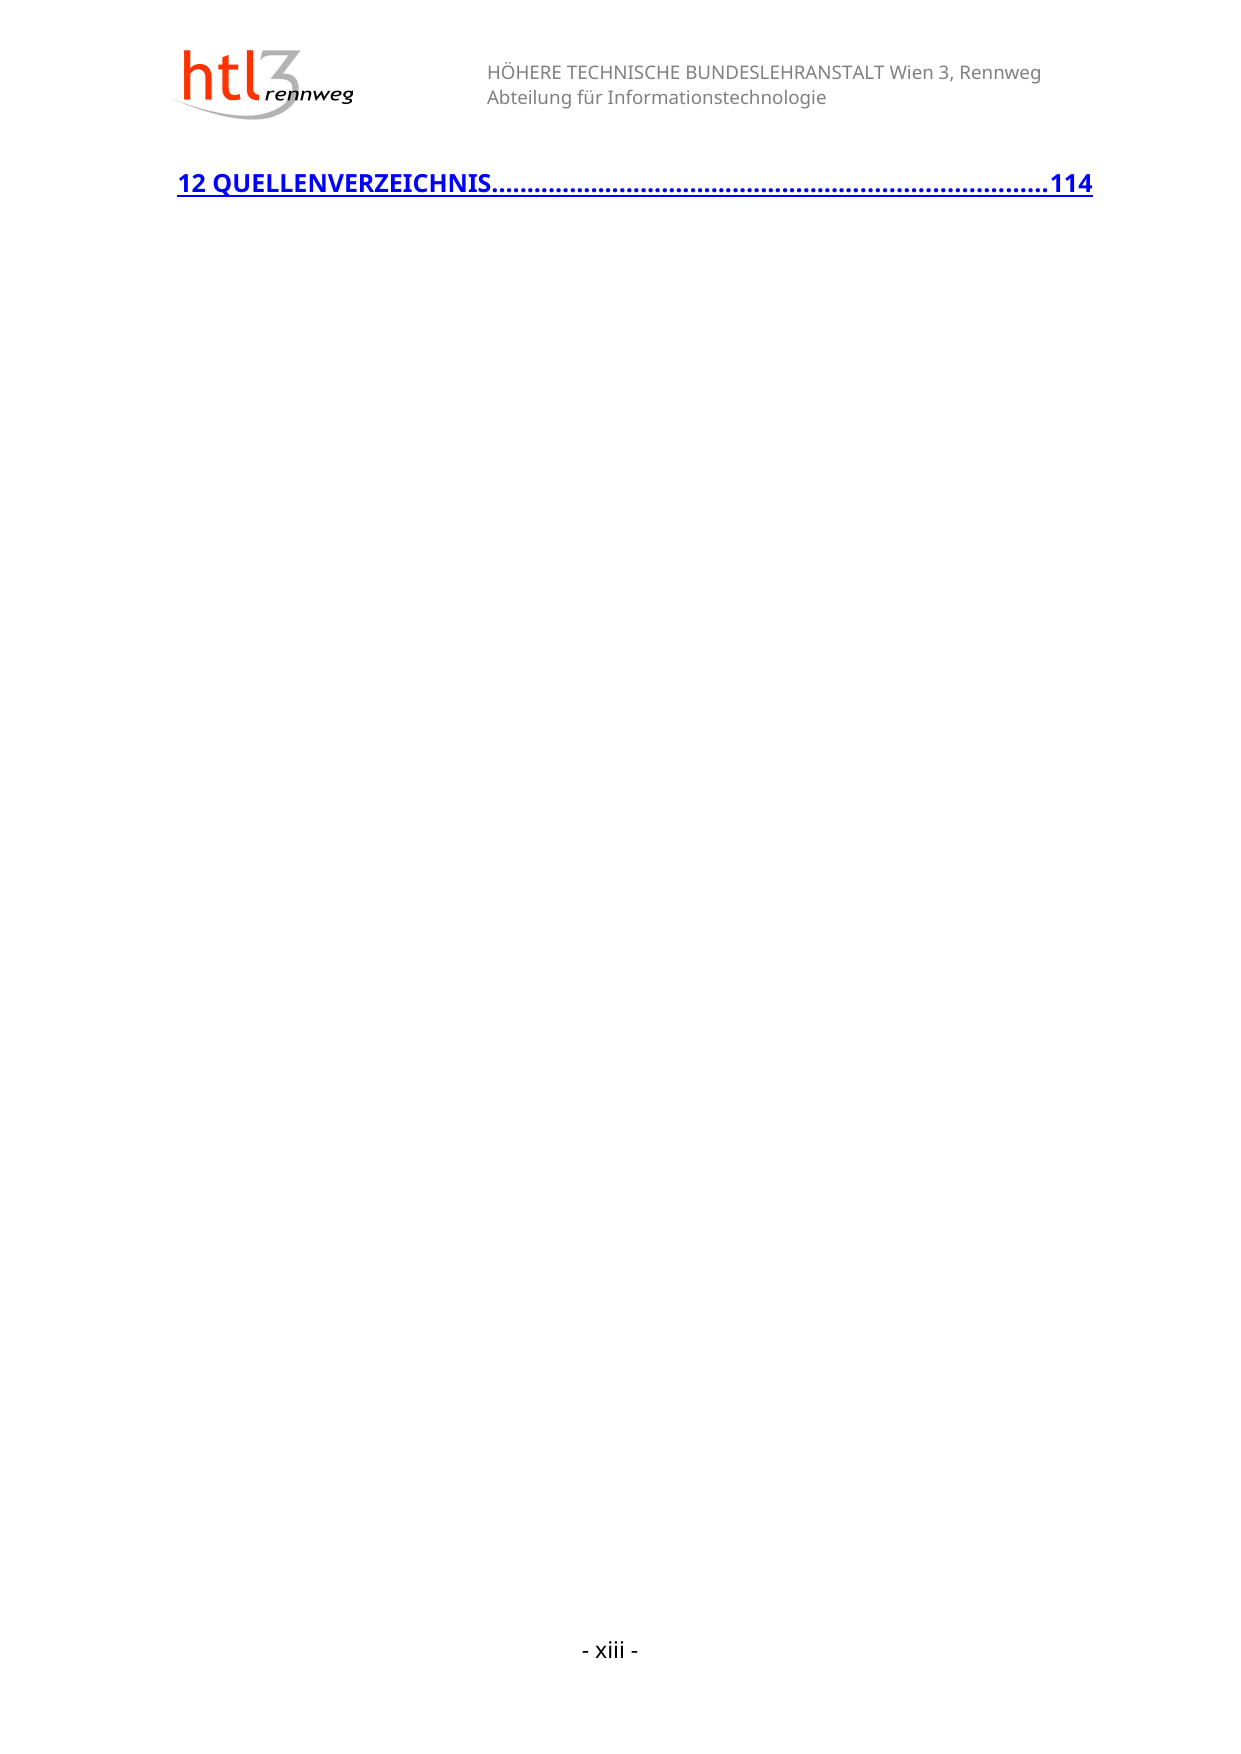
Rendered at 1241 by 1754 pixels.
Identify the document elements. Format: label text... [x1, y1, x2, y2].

text 12 Quellenverzeichnis 114 [177, 166, 1092, 195]
picture [171, 50, 353, 120]
